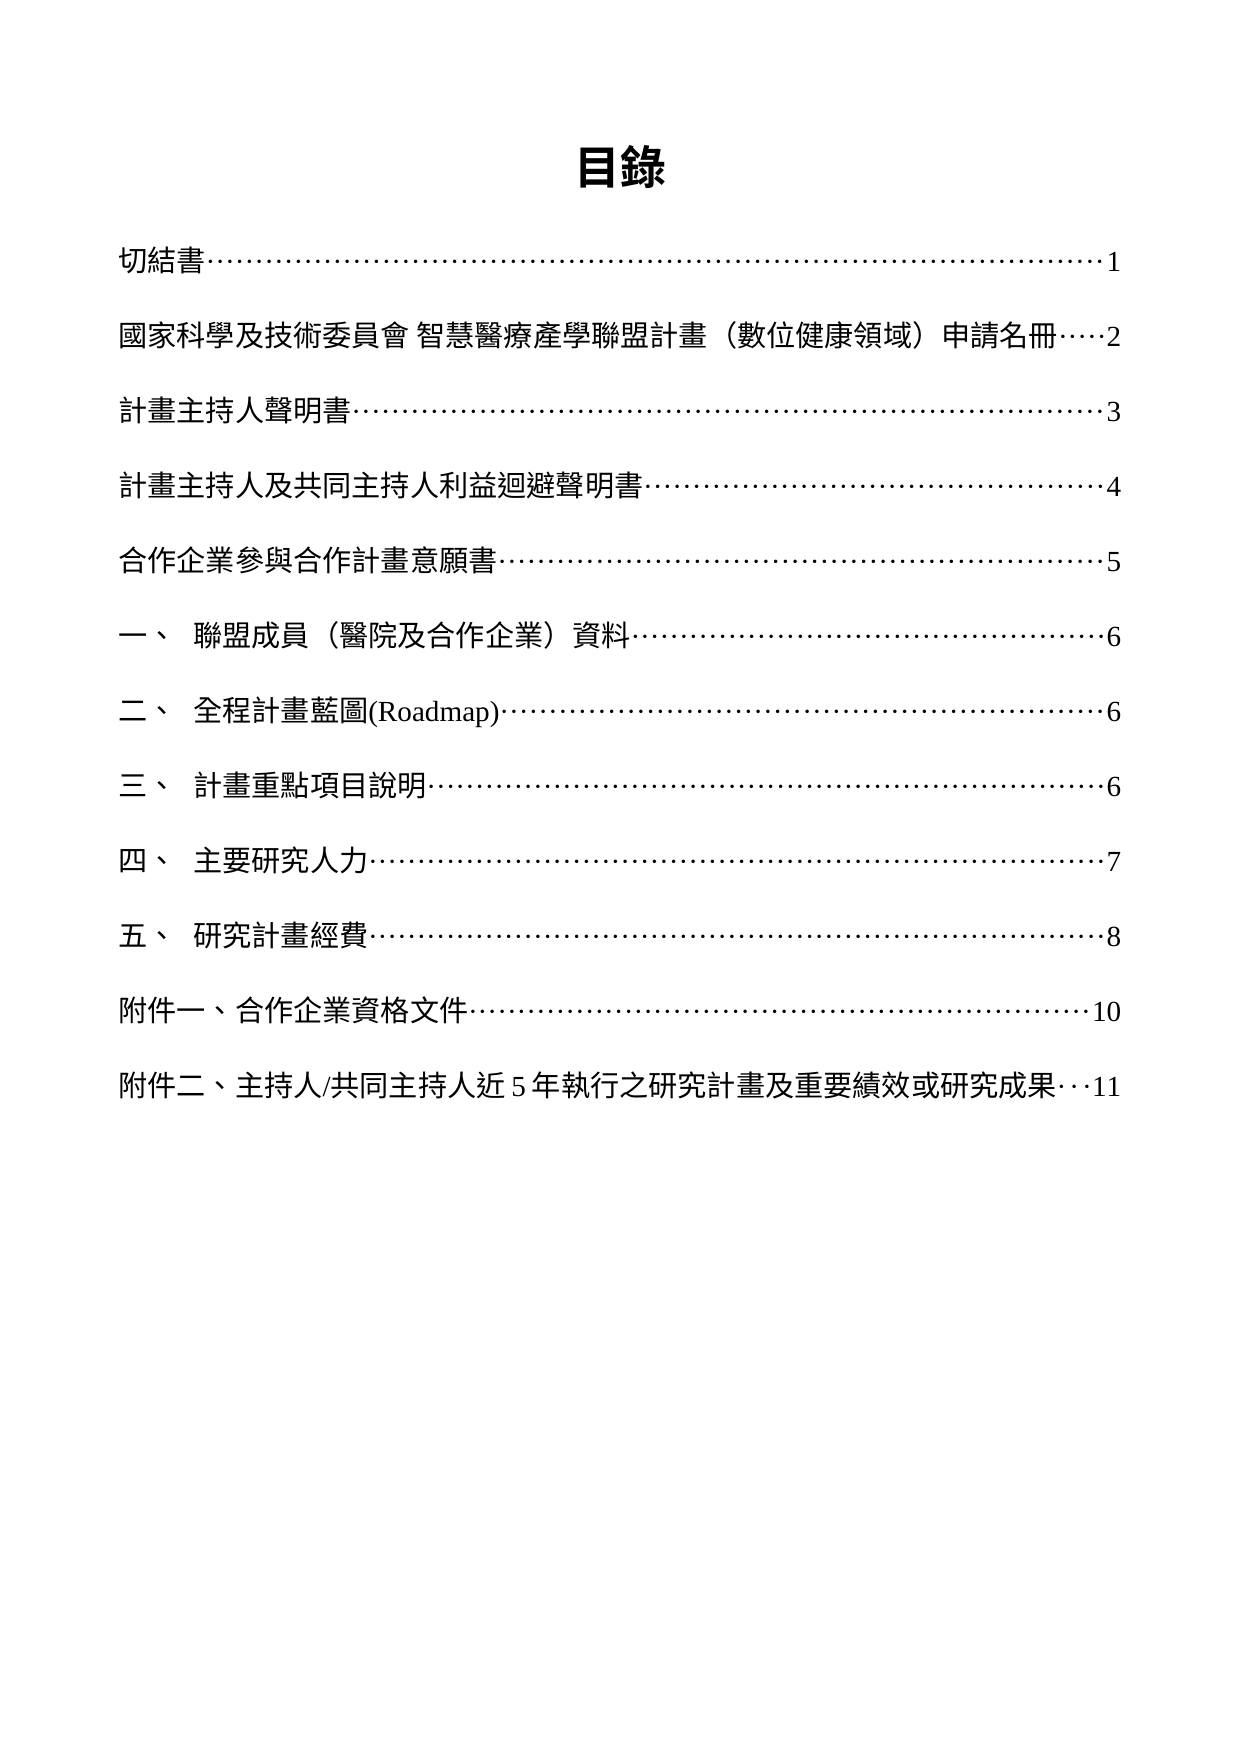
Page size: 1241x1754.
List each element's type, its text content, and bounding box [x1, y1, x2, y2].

text 計畫主持人聲明書 3 [118, 371, 1122, 446]
text 二、 全程計畫藍圖(Roadmap) 6 [118, 671, 1122, 746]
text 附件二、主持人/共同主持人近5年執行之研究計畫及重要績效或研究成果 11 [118, 1046, 1122, 1121]
text 三、 計畫重點項目說明 6 [118, 746, 1122, 821]
text 五、 研究計畫經費 8 [118, 896, 1122, 971]
text 四、 主要研究人力 7 [118, 821, 1122, 896]
text 目錄 [118, 127, 1122, 202]
text 合作企業參與合作計畫意願書 5 [118, 521, 1122, 596]
text 一、 聯盟成員（醫院及合作企業）資料 6 [118, 596, 1122, 671]
text 切結書 1 [118, 221, 1122, 296]
text 附件一、合作企業資格文件 10 [118, 971, 1122, 1046]
text 計畫主持人及共同主持人利益迴避聲明書 4 [118, 446, 1122, 521]
text 國家科學及技術委員會 智慧醫療產學聯盟計畫（數位健康領域）申請名冊 2 [118, 296, 1122, 371]
